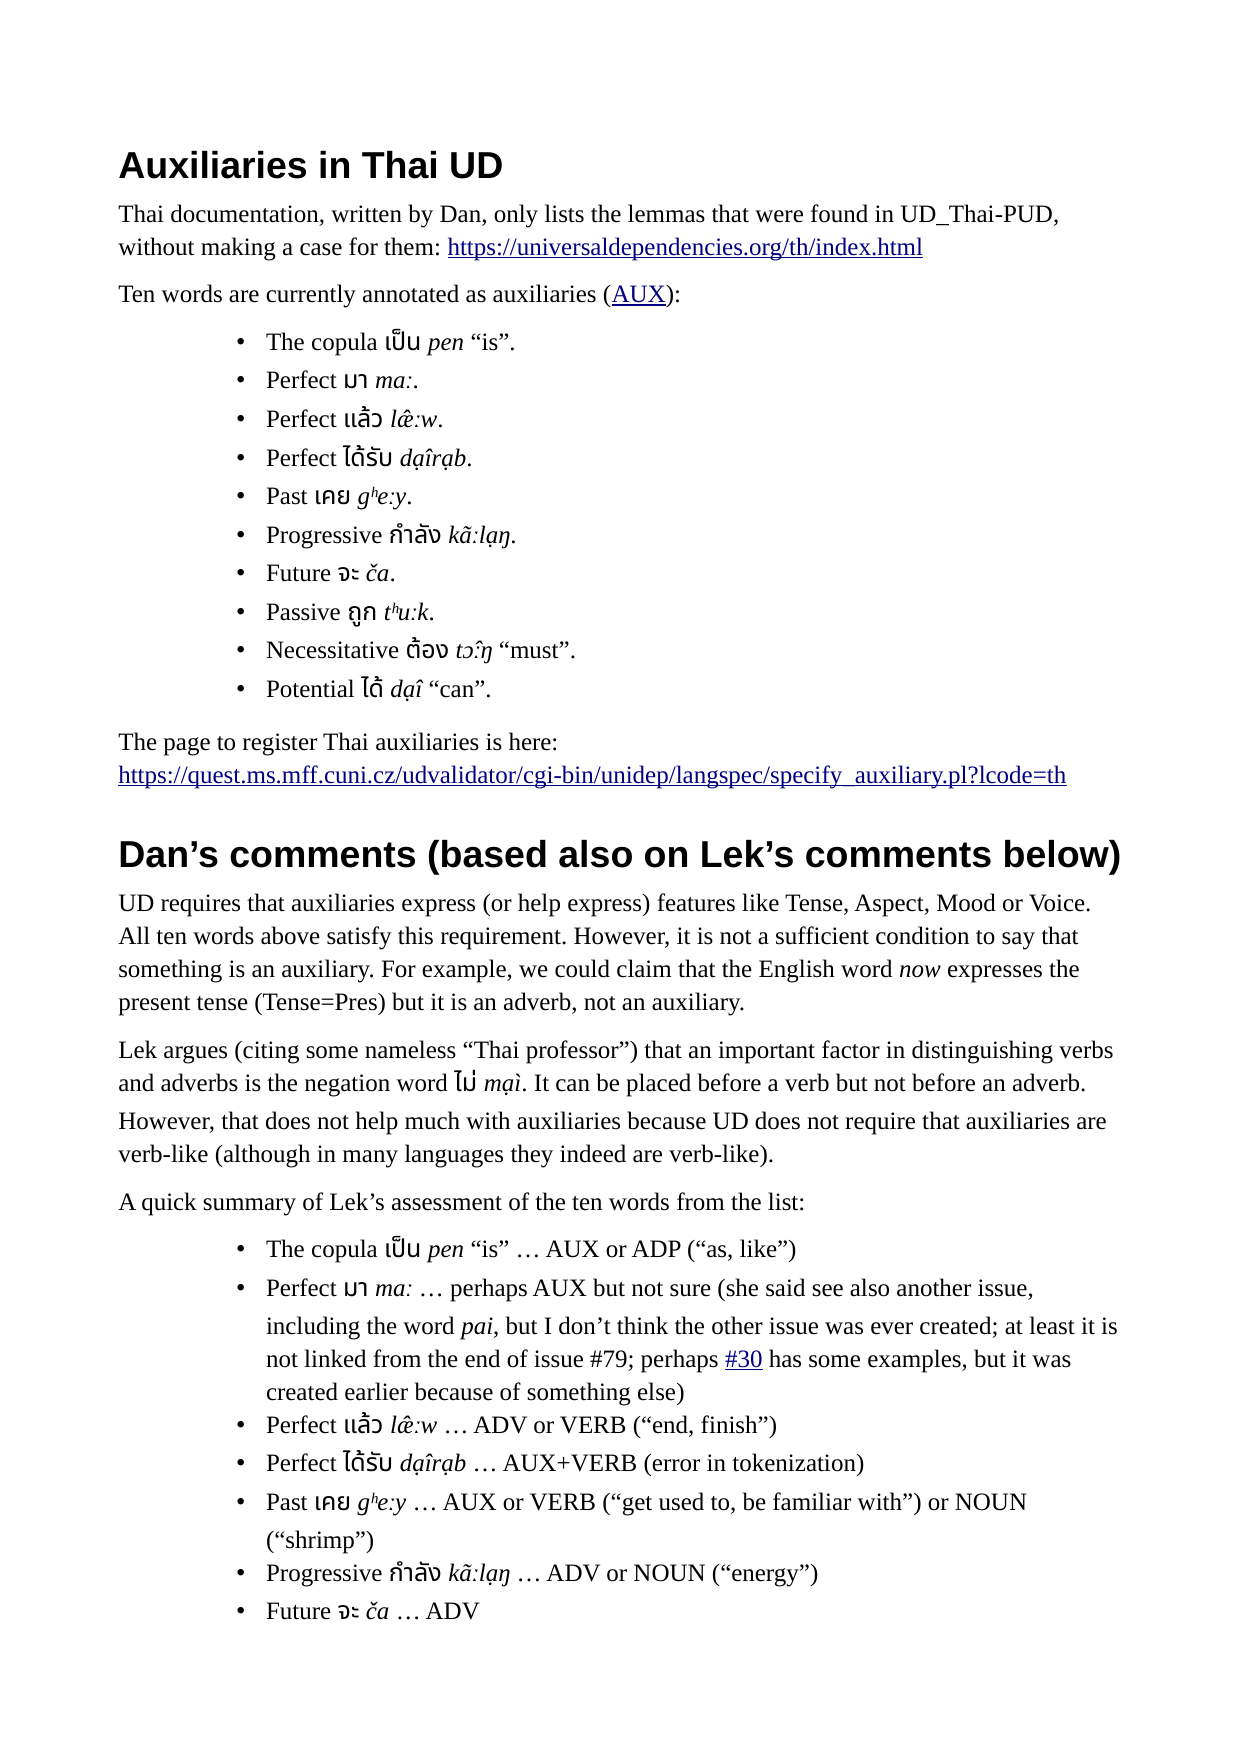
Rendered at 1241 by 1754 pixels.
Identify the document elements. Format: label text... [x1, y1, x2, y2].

list Perfect แล้ว læ̂ːw … ADV or VERB (“end, finish”) [236, 1410, 1122, 1443]
subtitle Dan’s comments (based also on Lek’s comments below) [118, 833, 1122, 876]
text A quick summary of Lek’s assessment of the ten words from the list: [118, 1187, 1122, 1216]
list Perfect แล้ว læ̂ːw. [236, 404, 1122, 438]
text Thai documentation, written by Dan, only lists the lemmas that were found in UD_Thai-PUD, without making a case for them: https://universaldependencies.org/th/index.html [118, 199, 1122, 261]
list Potential ได้ dạî “can”. [236, 674, 1122, 707]
text Ten words are currently annotated as auxiliaries (AUX): [118, 279, 1122, 308]
subtitle Auxiliaries in Thai UD [118, 143, 1122, 186]
list The copula เป็น pen “is” … AUX or ADP (“as, like”) [236, 1234, 1122, 1268]
text The page to register Thai auxiliaries is here: https://quest.ms.mff.cuni.cz/udvalidator/cgi-bin/unidep/langspec/specify_auxiliary.pl?lcode=th [118, 727, 1122, 789]
text UD requires that auxiliaries express (or help express) features like Tense, Aspect, Mood or Voice. All ten words above satisfy this requirement. However, it is not a sufficient condition to say that something is an auxiliary. For example, we could claim that the English word now expresses the present tense (Tense=Pres) but it is an adverb, not an auxiliary. [118, 888, 1122, 1016]
list Future จะ ča … ADV [236, 1596, 1122, 1630]
list Necessitative ต้อง tɔ̂ːŋ “must”. [236, 635, 1122, 669]
list Past เคย gʰeːy. [236, 481, 1122, 515]
list Past เคย gʰeːy … AUX or VERB (“get used to, be familiar with”) or NOUN (“shrimp”) [236, 1487, 1122, 1553]
list Progressive กำลัง kãːlạŋ. [236, 520, 1122, 553]
list Passive ถูก tʰuːk. [236, 597, 1122, 630]
text Lek argues (citing some nameless “Thai professor”) that an important factor in distinguishing verbs and adverbs is the negation word ไม่ mạì. It can be placed before a verb but not before an adverb. However, that does not help much with auxiliaries because UD does not require that auxiliaries are verb-like (although in many languages they indeed are verb-like). [118, 1035, 1122, 1168]
list Future จะ ča. [236, 558, 1122, 592]
list Progressive กำลัง kãːlạŋ … ADV or NOUN (“energy”) [236, 1558, 1122, 1591]
list Perfect ได้รับ dạîrạb … AUX+VERB (error in tokenization) [236, 1448, 1122, 1482]
list The copula เป็น pen “is”. [236, 327, 1122, 361]
list Perfect มา maː … perhaps AUX but not sure (she said see also another issue, including the word pai, but I don’t think the other issue was ever created; at least it is not linked from the end of issue #79; perhaps #30 has some examples, but it was created earlier because of something else) [236, 1273, 1122, 1406]
list Perfect มา maː. [236, 366, 1122, 399]
list Perfect ได้รับ dạîrạb. [236, 443, 1122, 476]
